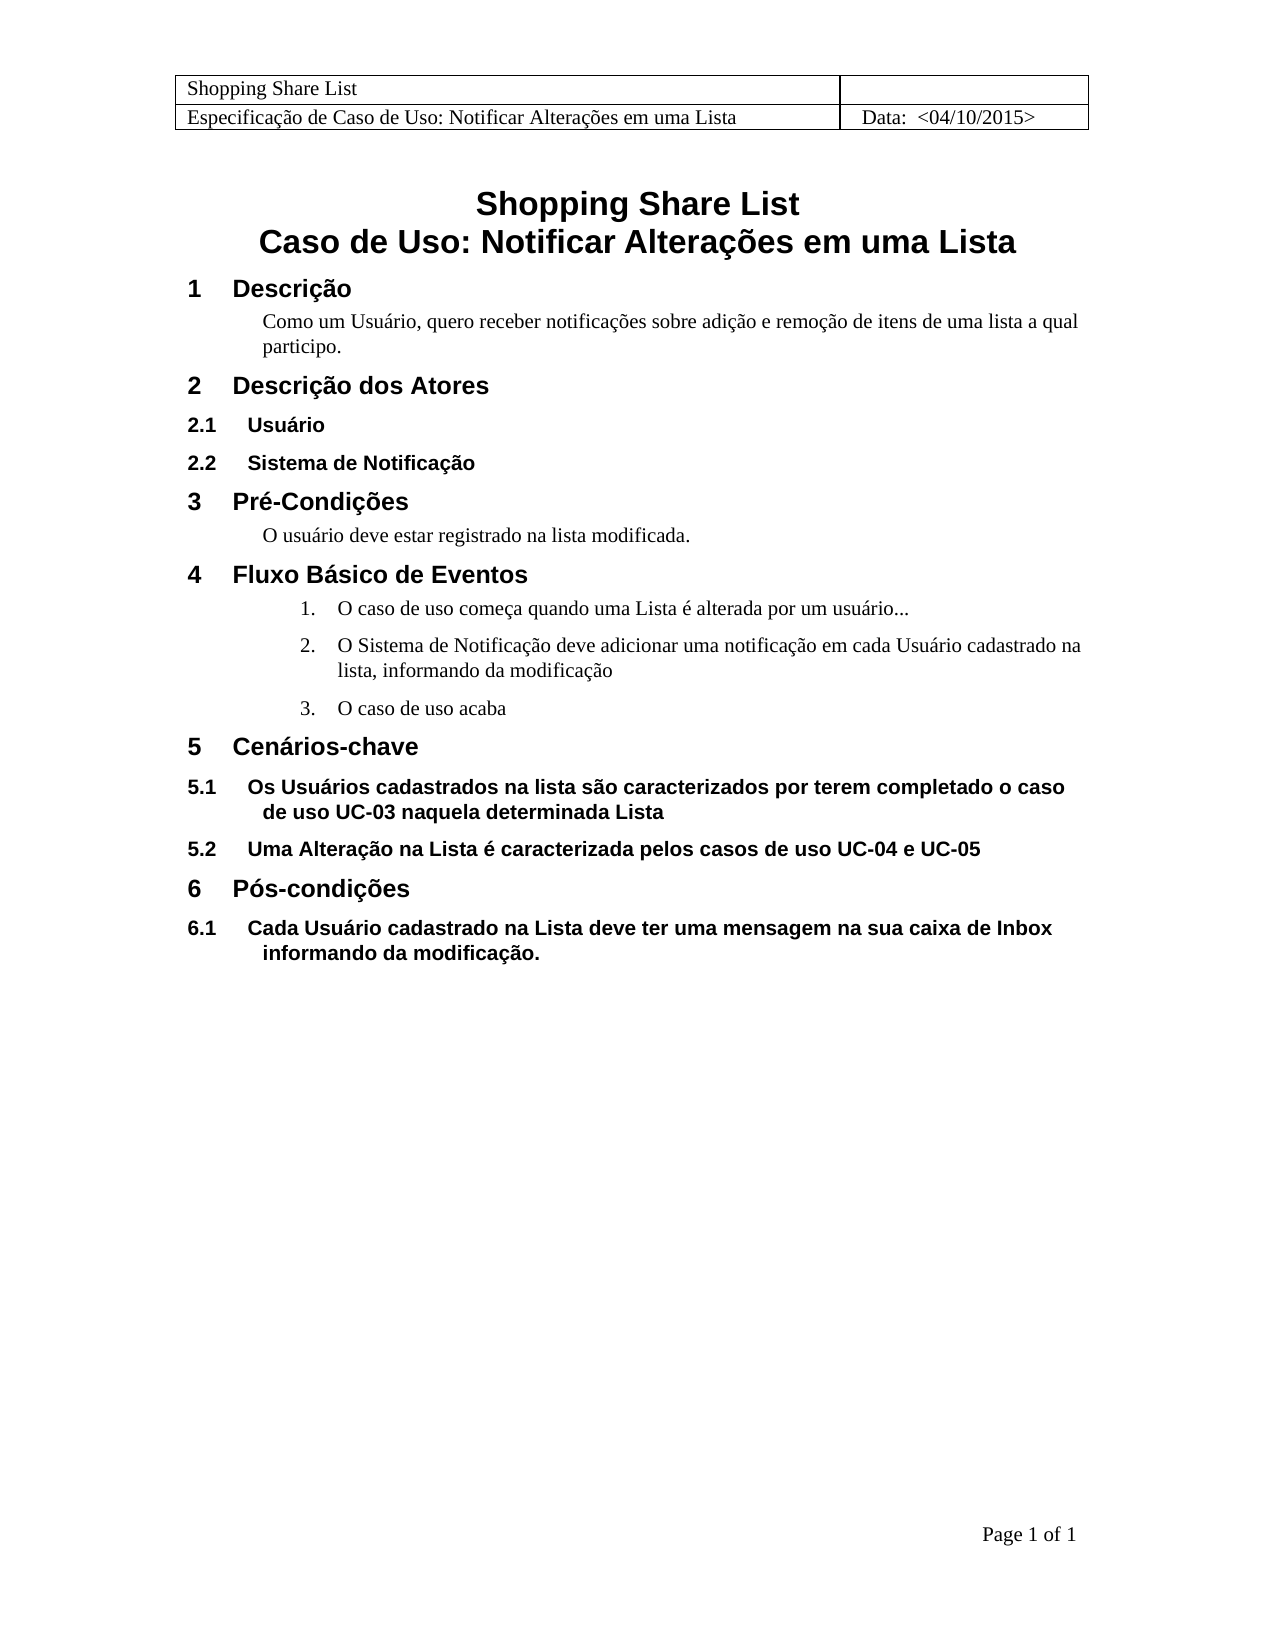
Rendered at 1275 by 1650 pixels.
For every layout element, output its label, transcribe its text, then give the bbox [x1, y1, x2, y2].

subtitle Os Usuários cadastrados na lista são caracterizados por terem completado o caso de uso UC-03 naquela determinada Lista [187, 773, 1087, 823]
list O Sistema de Notificação deve adicionar uma notificação em cada Usuário cadastrado na lista, informando da modificação [300, 632, 1087, 682]
subtitle Uma Alteração na Lista é caracterizada pelos casos de uso UC-04 e UC-05 [187, 836, 1087, 861]
list O caso de uso começa quando uma Lista é alterada por um usuário... [300, 595, 1087, 620]
subtitle Descrição dos Atores [187, 371, 1087, 400]
subtitle Cada Usuário cadastrado na Lista deve ter uma mensagem na sua caixa de Inbox informando da modificação. [187, 915, 1087, 965]
subtitle Pós-condições [187, 873, 1087, 902]
title Shopping Share List Caso de Uso: Notificar Alterações em uma Lista [187, 184, 1087, 261]
text Como um Usuário, quero receber notificações sobre adição e remoção de itens de uma lista a qual participo. [262, 308, 1087, 358]
subtitle Pré-Condições [187, 487, 1087, 516]
text O usuário deve estar registrado na lista modificada. [262, 522, 1087, 547]
list O caso de uso acaba [300, 695, 1087, 720]
subtitle Sistema de Notificação [187, 450, 1087, 475]
subtitle Descrição [187, 273, 1087, 302]
subtitle Usuário [187, 412, 1087, 437]
subtitle Fluxo Básico de Eventos [187, 560, 1087, 588]
subtitle Cenários-chave [187, 732, 1087, 761]
